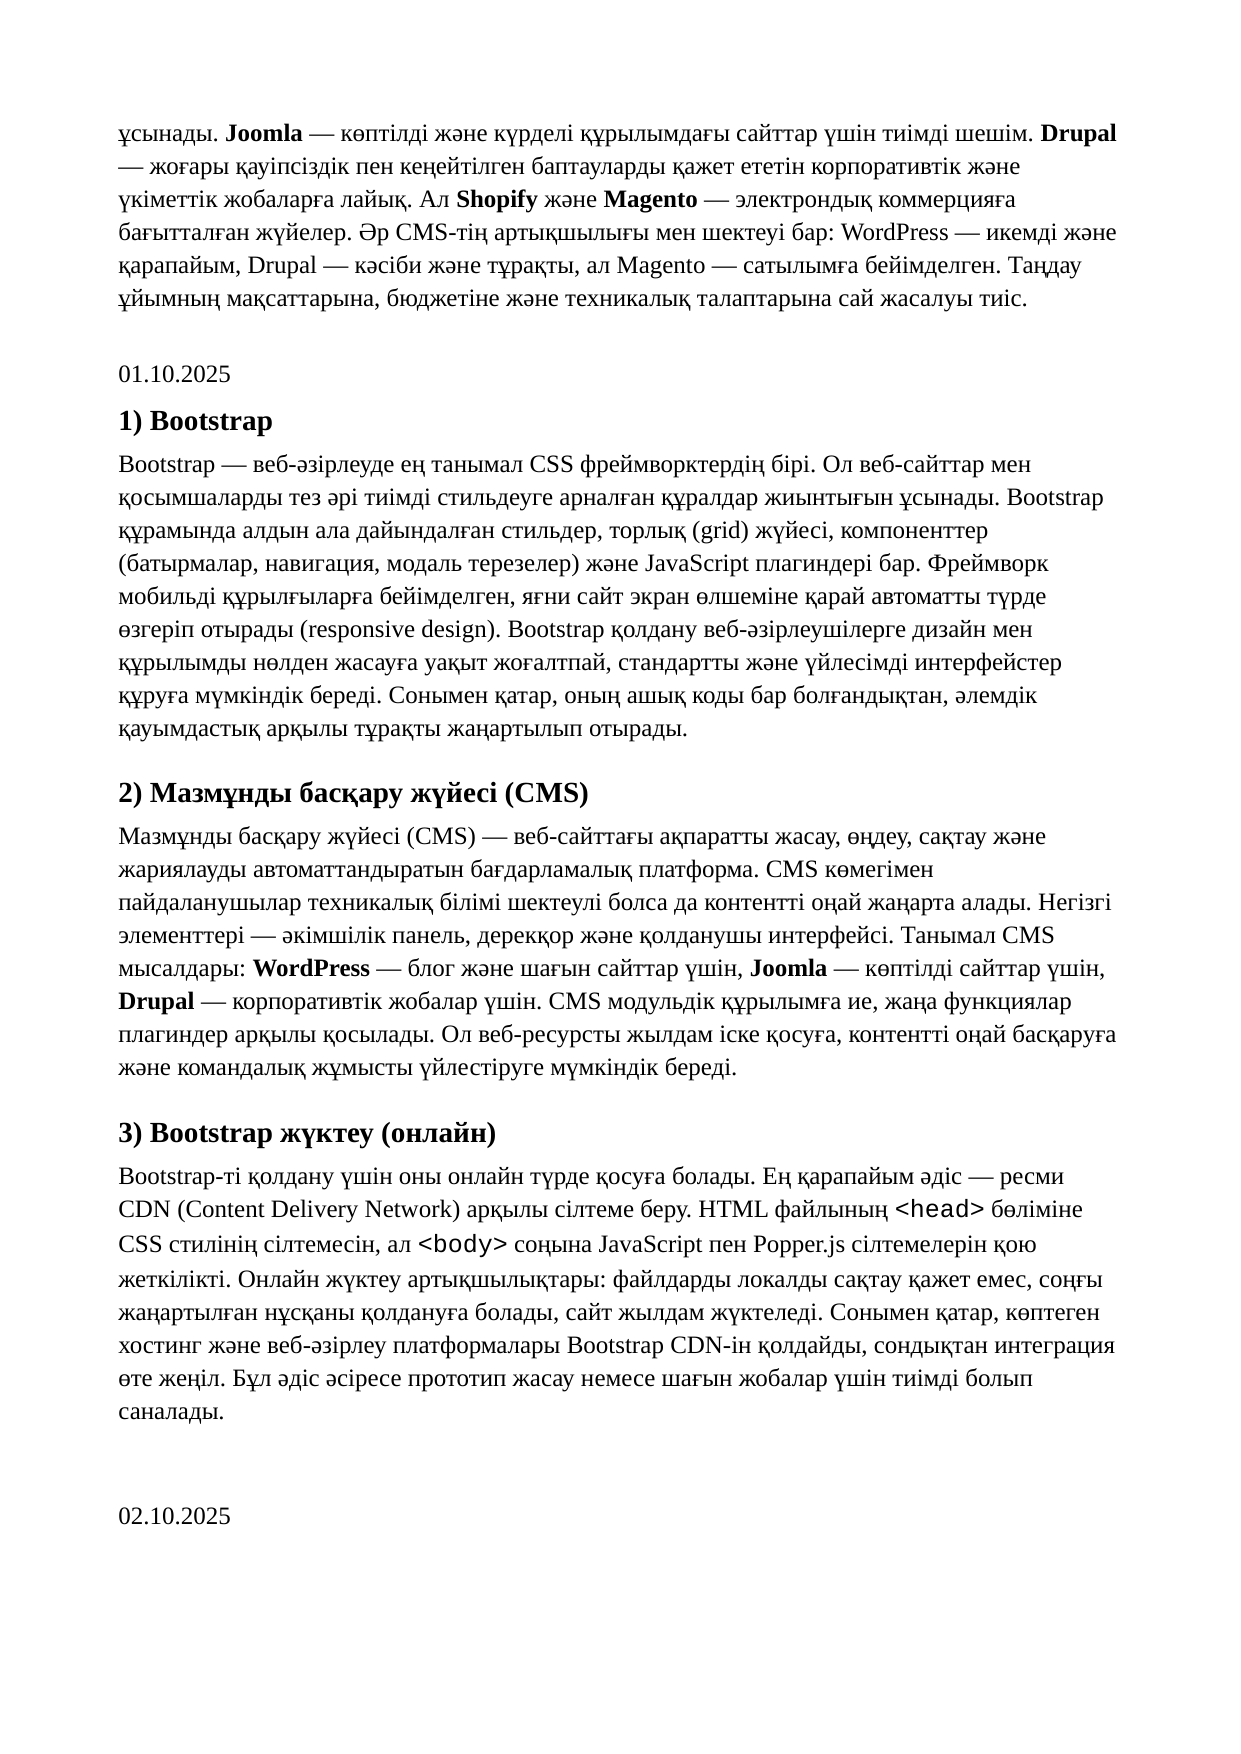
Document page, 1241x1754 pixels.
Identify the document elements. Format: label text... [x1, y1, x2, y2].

text 01.10.2025 [118, 359, 1122, 388]
subtitle 2) Мазмұнды басқару жүйесі (CMS) [118, 775, 1122, 809]
subtitle 3) Bootstrap жүктеу (онлайн) [118, 1115, 1122, 1148]
text 02.10.2025 [118, 1501, 1122, 1530]
text Bootstrap-ті қолдану үшін оны онлайн түрде қосуға болады. Ең қарапайым әдіс — ресми CDN (Content Delivery Network) арқылы сілтеме беру. HTML файлының <head> бөліміне CSS стилінің сілтемесін, ал <body> соңына JavaScript пен Popper.js сілтемелерін қою жеткілікті. Онлайн жүктеу артықшылықтары: файлдарды локалды сақтау қажет емес, соңғы жаңартылған нұсқаны қолдануға болады, сайт жылдам жүктеледі. Сонымен қатар, көптеген хостинг және веб-әзірлеу платформалары Bootstrap CDN-ін қолдайды, сондықтан интеграция өте жеңіл. Бұл әдіс әсіресе прототип жасау немесе шағын жобалар үшін тиімді болып саналады. [118, 1161, 1122, 1425]
text ұсынады. Joomla — көптілді және күрделі құрылымдағы сайттар үшін тиімді шешім. Drupal — жоғары қауіпсіздік пен кеңейтілген баптауларды қажет ететін корпоративтік және үкіметтік жобаларға лайық. Ал Shopify және Magento — электрондық коммерцияға бағытталған жүйелер. Әр CMS-тің артықшылығы мен шектеуі бар: WordPress — икемді және қарапайым, Drupal — кәсіби және тұрақты, ал Magento — сатылымға бейімделген. Таңдау ұйымның мақсаттарына, бюджетіне және техникалық талаптарына сай жасалуы тиіс. [118, 118, 1122, 312]
subtitle 1) Bootstrap [118, 403, 1122, 436]
text Bootstrap — веб-әзірлеуде ең танымал CSS фреймворктердің бірі. Ол веб-сайттар мен қосымшаларды тез әрі тиімді стильдеуге арналған құралдар жиынтығын ұсынады. Bootstrap құрамында алдын ала дайындалған стильдер, торлық (grid) жүйесі, компоненттер (батырмалар, навигация, модаль терезелер) және JavaScript плагиндері бар. Фреймворк мобильді құрылғыларға бейімделген, яғни сайт экран өлшеміне қарай автоматты түрде өзгеріп отырады (responsive design). Bootstrap қолдану веб-әзірлеушілерге дизайн мен құрылымды нөлден жасауға уақыт жоғалтпай, стандартты және үйлесімді интерфейстер құруға мүмкіндік береді. Сонымен қатар, оның ашық коды бар болғандықтан, әлемдік қауымдастық арқылы тұрақты жаңартылып отырады. [118, 449, 1122, 742]
text Мазмұнды басқару жүйесі (CMS) — веб-сайттағы ақпаратты жасау, өңдеу, сақтау және жариялауды автоматтандыратын бағдарламалық платформа. CMS көмегімен пайдаланушылар техникалық білімі шектеулі болса да контентті оңай жаңарта алады. Негізгі элементтері — әкімшілік панель, дерекқор және қолданушы интерфейсі. Танымал CMS мысалдары: WordPress — блог және шағын сайттар үшін, Joomla — көптілді сайттар үшін, Drupal — корпоративтік жобалар үшін. CMS модульдік құрылымға ие, жаңа функциялар плагиндер арқылы қосылады. Ол веб-ресурсты жылдам іске қосуға, контентті оңай басқаруға және командалық жұмысты үйлестіруге мүмкіндік береді. [118, 821, 1122, 1081]
